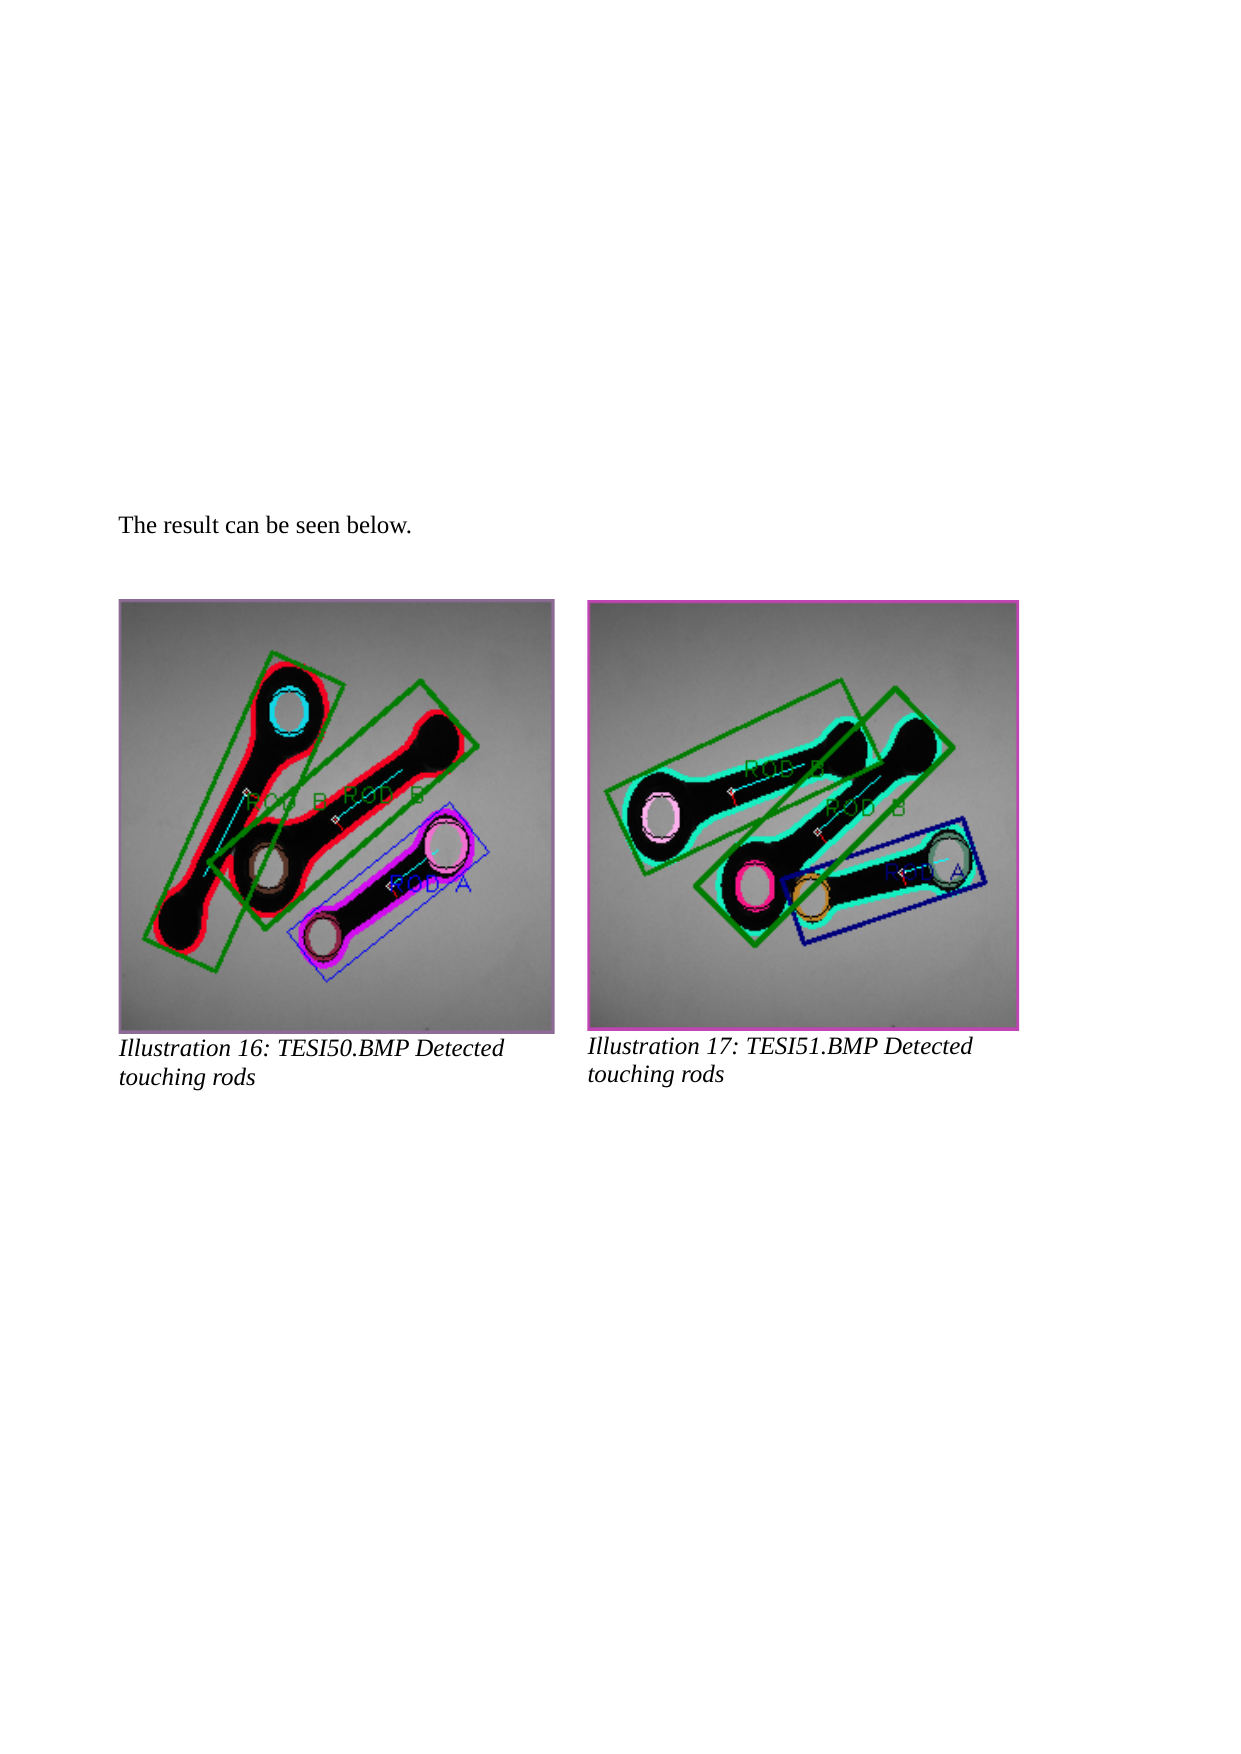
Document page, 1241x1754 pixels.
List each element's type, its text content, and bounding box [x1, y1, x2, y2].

text [587, 588, 1028, 601]
text Illustration 16: TESI50.BMP Detected touching rods [118, 1034, 554, 1091]
text Illustration 17: TESI51.BMP Detected touching rods [587, 601, 1028, 1088]
text [118, 587, 554, 599]
text The result can be seen below. [118, 511, 1122, 539]
picture [118, 599, 555, 1034]
picture [587, 600, 1020, 1031]
